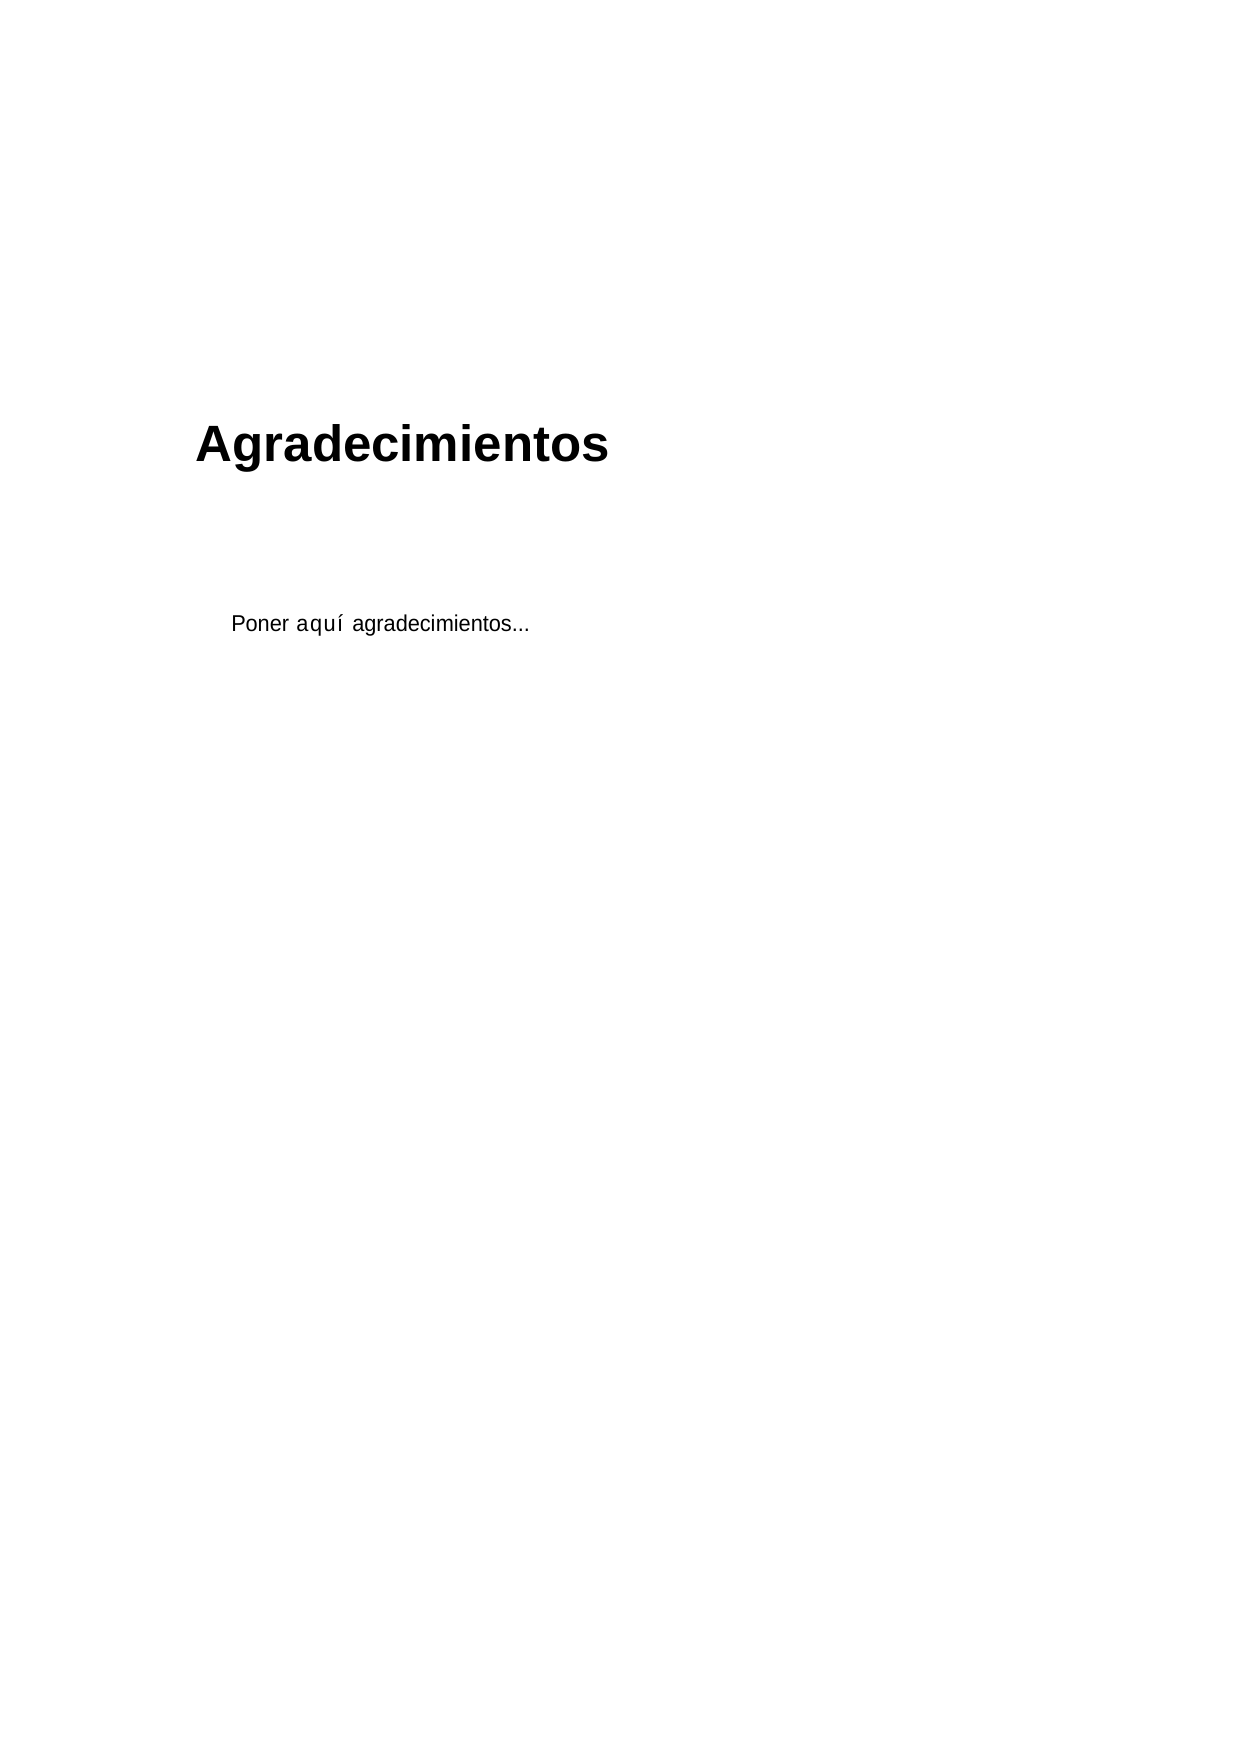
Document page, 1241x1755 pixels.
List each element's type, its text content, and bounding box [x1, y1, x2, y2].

text Agradecimientos [196, 413, 1065, 472]
text Poner aquí agradecimientos... [231, 610, 1065, 637]
